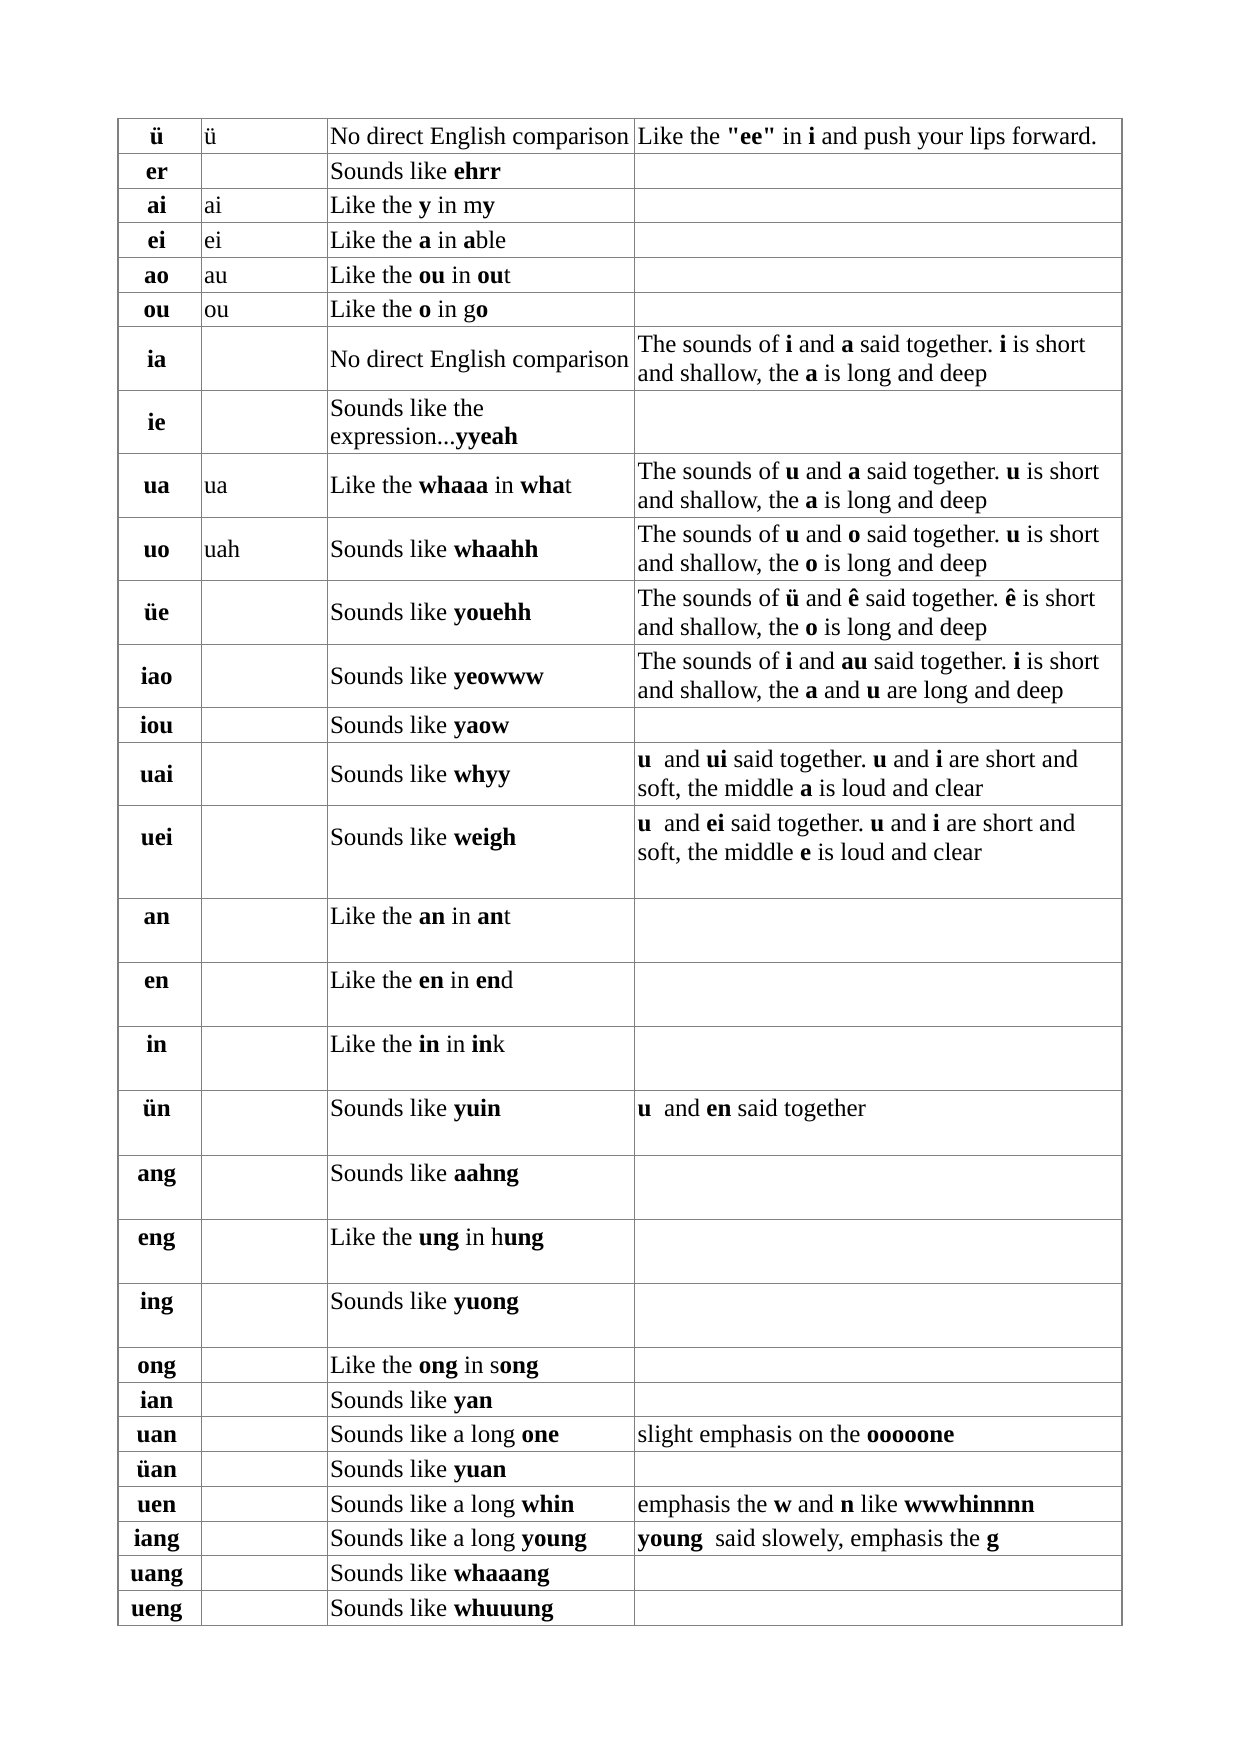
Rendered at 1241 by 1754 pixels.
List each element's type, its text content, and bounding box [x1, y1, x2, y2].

table_cell u and en said together [635, 1091, 1121, 1154]
table_cell No direct English comparison [328, 119, 634, 153]
table_cell Sounds like yeowww [328, 645, 634, 707]
table_cell [202, 1027, 327, 1090]
table_cell Sounds like yaow [328, 708, 634, 742]
table_cell Like the whaaa in what [328, 454, 634, 517]
table_cell Like the in in ink [328, 1027, 634, 1090]
table_cell [635, 708, 1121, 742]
table_cell eng [119, 1220, 201, 1283]
table_cell The sounds of i and au said together. i is short and shallow, the a and u are long and deep [635, 645, 1121, 707]
table_cell [202, 806, 327, 898]
table_cell [202, 1284, 327, 1347]
table_cell No direct English comparison [328, 327, 634, 390]
table_cell er [119, 154, 201, 187]
table_cell emphasis the w and n like wwwhinnnn [635, 1487, 1121, 1521]
table_cell [635, 293, 1121, 326]
table_cell iou [119, 708, 201, 742]
table_cell [635, 391, 1121, 453]
table_cell uen [119, 1487, 201, 1521]
table_cell [202, 899, 327, 962]
table_cell Like the ou in out [328, 258, 634, 292]
table_cell ei [119, 223, 201, 257]
table_cell Like the a in able [328, 223, 634, 257]
table_cell [202, 645, 327, 707]
table_cell Sounds like yuin [328, 1091, 634, 1154]
table_cell [202, 1452, 327, 1486]
table_cell The sounds of ü and ê said together. ê is short and shallow, the o is long and deep [635, 581, 1121, 643]
table_cell [202, 1556, 327, 1590]
table_cell ai [119, 189, 201, 222]
table_cell [635, 1348, 1121, 1382]
table_cell ia [119, 327, 201, 390]
table_cell uah [202, 518, 327, 580]
table_cell ou [202, 293, 327, 326]
table_cell [635, 1591, 1121, 1624]
table_cell u and ei said together. u and i are short and soft, the middle e is loud and clear [635, 806, 1121, 898]
table_cell [635, 1383, 1121, 1416]
table_cell ü [119, 119, 201, 153]
table_cell ao [119, 258, 201, 292]
table_cell uai [119, 743, 201, 805]
table_cell Like the "ee" in i and push your lips forward. [635, 119, 1121, 153]
table_cell Sounds like aahng [328, 1156, 634, 1219]
table_cell [202, 1156, 327, 1219]
table_cell ua [202, 454, 327, 517]
table_cell [202, 963, 327, 1026]
table_cell The sounds of u and o said together. u is short and shallow, the o is long and deep [635, 518, 1121, 580]
table_cell Like the en in end [328, 963, 634, 1026]
table_cell [635, 258, 1121, 292]
table_cell slight emphasis on the ooooone [635, 1417, 1121, 1451]
table_cell [635, 154, 1121, 187]
table_cell uo [119, 518, 201, 580]
table_cell Like the o in go [328, 293, 634, 326]
table_cell [635, 963, 1121, 1026]
table_cell ian [119, 1383, 201, 1416]
table_cell ei [202, 223, 327, 257]
table_cell Sounds like yuan [328, 1452, 634, 1486]
table_cell [202, 1091, 327, 1154]
table_cell ua [119, 454, 201, 517]
table_cell [202, 1522, 327, 1555]
table_cell Sounds like whyy [328, 743, 634, 805]
table_cell [202, 1591, 327, 1624]
table_cell Sounds like whaaang [328, 1556, 634, 1590]
table_cell ueng [119, 1591, 201, 1624]
table_cell Sounds like a long whin [328, 1487, 634, 1521]
table_cell ie [119, 391, 201, 453]
table_cell [635, 1027, 1121, 1090]
table_cell ü [202, 119, 327, 153]
table_cell in [119, 1027, 201, 1090]
table_cell Like the ong in song [328, 1348, 634, 1382]
table_cell uan [119, 1417, 201, 1451]
table_cell [202, 581, 327, 643]
table_cell ing [119, 1284, 201, 1347]
table_cell young said slowely, emphasis the g [635, 1522, 1121, 1555]
table_cell [202, 1383, 327, 1416]
table_cell [202, 1487, 327, 1521]
table_cell ün [119, 1091, 201, 1154]
table_cell [202, 1348, 327, 1382]
table_cell iao [119, 645, 201, 707]
table_cell [635, 189, 1121, 222]
table_cell Sounds like the expression...yyeah [328, 391, 634, 453]
table_cell Sounds like yuong [328, 1284, 634, 1347]
table_cell Like the y in my [328, 189, 634, 222]
table_cell ai [202, 189, 327, 222]
table_cell The sounds of u and a said together. u is short and shallow, the a is long and deep [635, 454, 1121, 517]
table_cell Sounds like whaahh [328, 518, 634, 580]
table_cell ang [119, 1156, 201, 1219]
table_cell Sounds like a long young [328, 1522, 634, 1555]
table_cell [202, 1220, 327, 1283]
table_cell uei [119, 806, 201, 898]
table_cell Sounds like youehh [328, 581, 634, 643]
table_cell [202, 708, 327, 742]
table_cell [635, 1452, 1121, 1486]
table_cell Sounds like yan [328, 1383, 634, 1416]
table_cell Sounds like weigh [328, 806, 634, 898]
table_cell [635, 223, 1121, 257]
table_cell ong [119, 1348, 201, 1382]
table_cell Like the ung in hung [328, 1220, 634, 1283]
table_cell Like the an in ant [328, 899, 634, 962]
table_cell Sounds like whuuung [328, 1591, 634, 1624]
table_cell iang [119, 1522, 201, 1555]
table_cell [202, 1417, 327, 1451]
table_cell [202, 154, 327, 187]
table_cell [635, 1284, 1121, 1347]
table_cell The sounds of i and a said together. i is short and shallow, the a is long and deep [635, 327, 1121, 390]
table_cell [202, 391, 327, 453]
table_cell üe [119, 581, 201, 643]
table_cell [635, 1156, 1121, 1219]
table_cell [635, 1220, 1121, 1283]
table_cell [635, 899, 1121, 962]
table_cell en [119, 963, 201, 1026]
table_cell [202, 743, 327, 805]
table_cell ou [119, 293, 201, 326]
table_cell u and ui said together. u and i are short and soft, the middle a is loud and clear [635, 743, 1121, 805]
table_cell Sounds like ehrr [328, 154, 634, 187]
table_cell [202, 327, 327, 390]
table_cell uang [119, 1556, 201, 1590]
table_cell üan [119, 1452, 201, 1486]
table_cell Sounds like a long one [328, 1417, 634, 1451]
table_cell au [202, 258, 327, 292]
table_cell an [119, 899, 201, 962]
table_cell [635, 1556, 1121, 1590]
